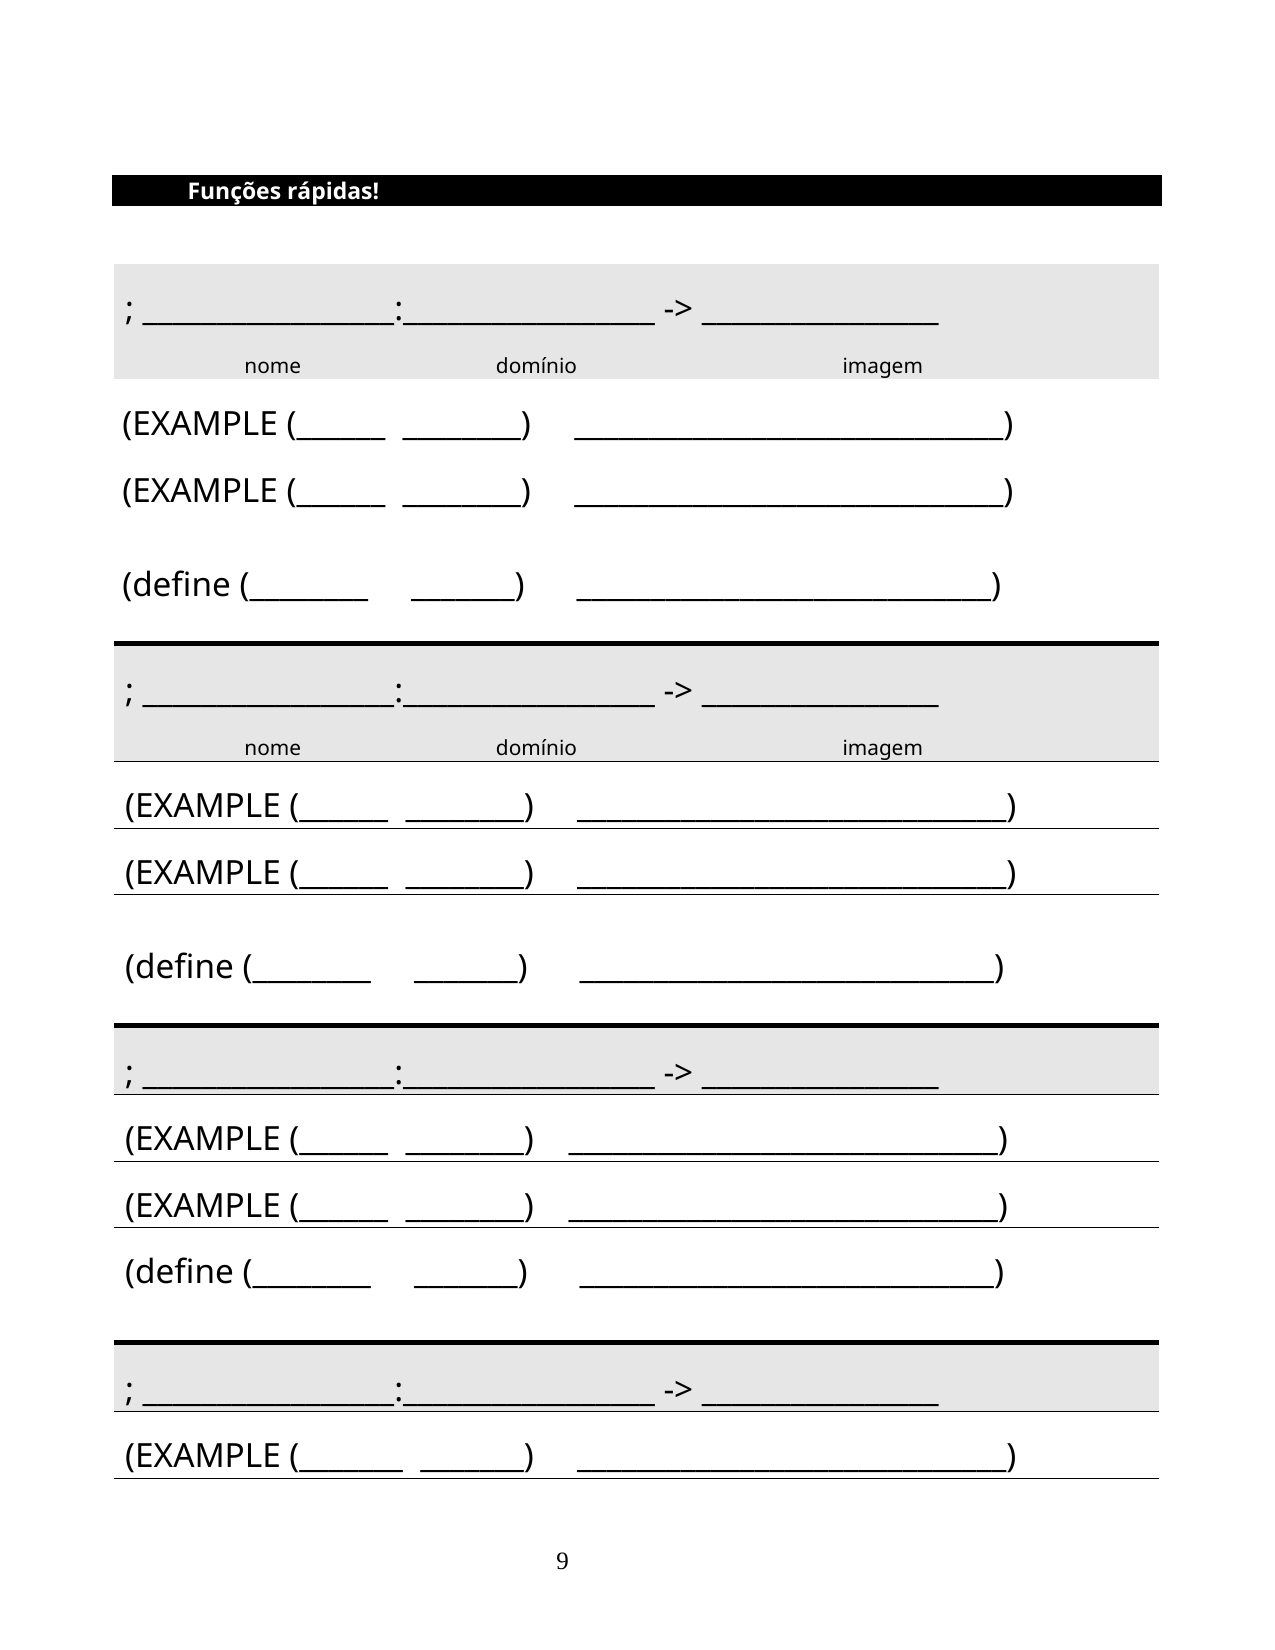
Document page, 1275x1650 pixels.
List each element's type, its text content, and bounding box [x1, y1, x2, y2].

table_header ; _________________:_________________ -> ________________ nome domínio imagem [114, 264, 1159, 379]
table_cell (EXAMPLE (______ ________) _____________________________) [114, 829, 1159, 894]
table_cell (define (________ _______) ____________________________) [114, 1228, 1159, 1340]
table_cell (EXAMPLE (______ ________) _____________________________) [114, 446, 1159, 512]
table_cell ; _________________:_________________ -> ________________ [114, 1028, 1159, 1094]
table_cell (EXAMPLE (______ ________) _____________________________) [114, 379, 1159, 446]
table_cell ; _________________:_________________ -> ________________ [114, 1345, 1159, 1411]
table_cell ; _________________:_________________ -> ________________ nome domínio imagem [114, 646, 1159, 761]
table_cell (define (________ _______) ____________________________) [114, 895, 1159, 1023]
table_cell (EXAMPLE (______ ________) _____________________________) [114, 1095, 1159, 1161]
subtitle Funções rápidas! [112, 175, 1162, 206]
table_cell (EXAMPLE (_______ _______) _____________________________) [114, 1412, 1159, 1477]
table_cell (EXAMPLE (______ ________) _____________________________) [114, 762, 1159, 828]
table_cell (define (________ _______) ____________________________) [114, 512, 1159, 641]
table_cell (EXAMPLE (______ ________) _____________________________) [114, 1162, 1159, 1227]
